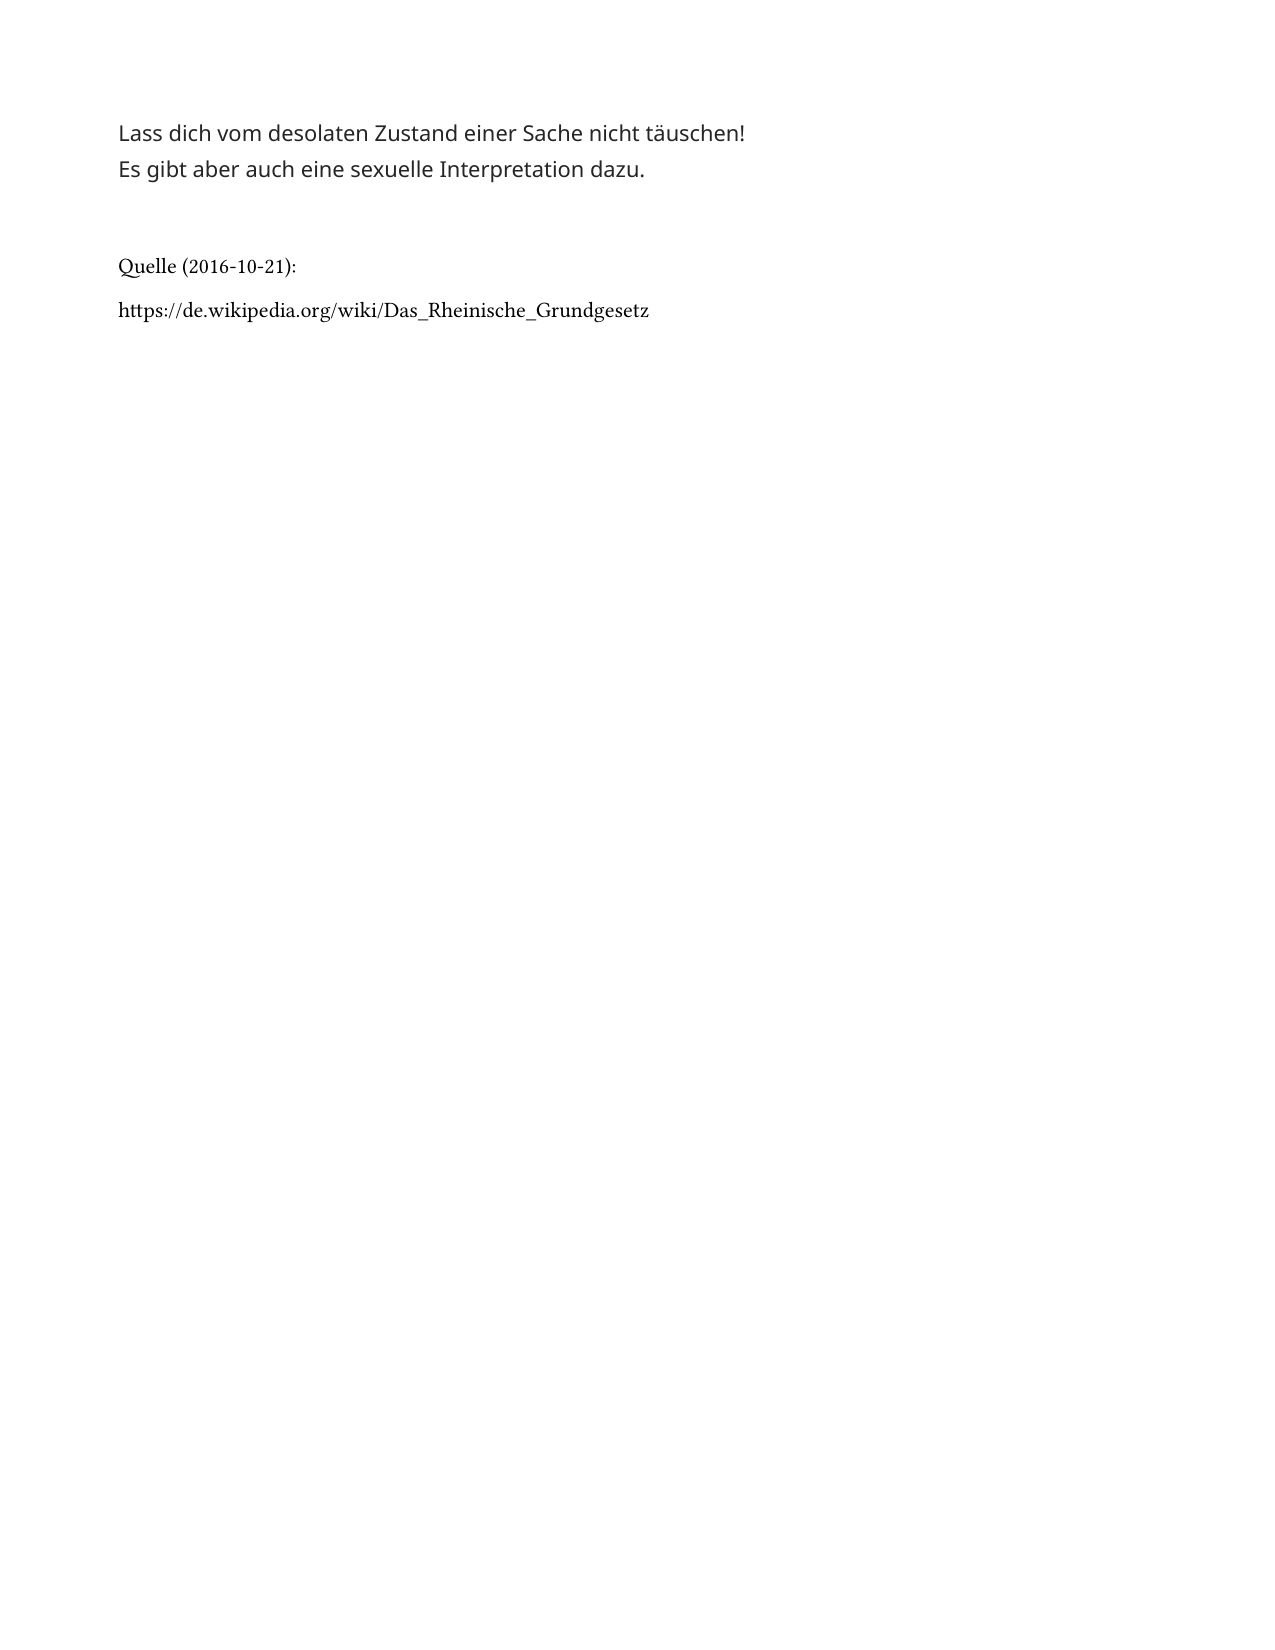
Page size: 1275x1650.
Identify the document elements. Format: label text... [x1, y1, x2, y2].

text Quelle (2016-10-21): [118, 254, 1157, 279]
text Lass dich vom desolaten Zustand einer Sache nicht täuschen! Es gibt aber auch eine sexuelle Interpretation dazu. [118, 118, 1157, 184]
text https://de.wikipedia.org/wiki/Das_Rheinische_Grundgesetz [118, 298, 1157, 323]
